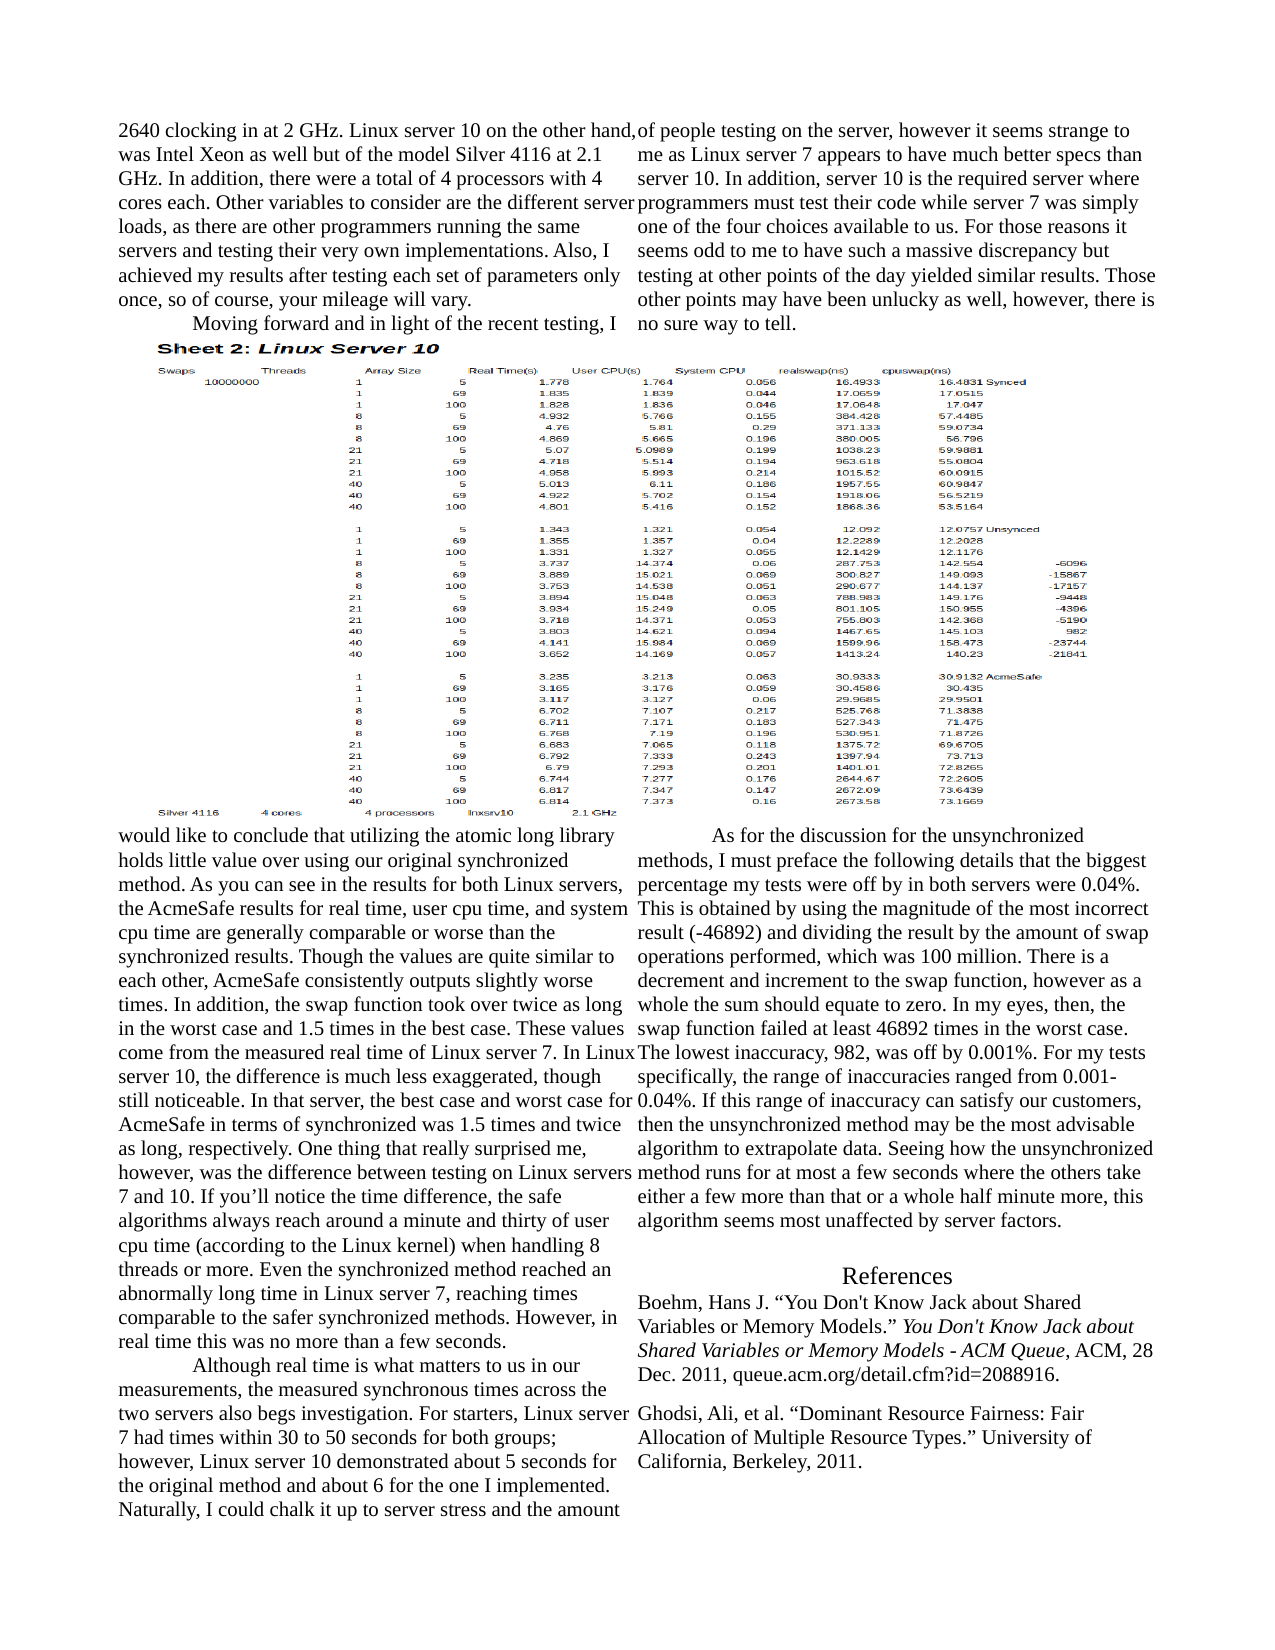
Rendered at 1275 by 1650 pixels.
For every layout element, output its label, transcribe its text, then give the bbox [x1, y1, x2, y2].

text Moving forward and in light of the recent testing, I would like to conclude that utilizing the atomic long library holds little value over using our original synchronized method. As you can see in the results for both Linux servers, the AcmeSafe results for real time, user cpu time, and system cpu time are generally comparable or worse than the synchronized results. Though the values are quite similar to each other, AcmeSafe consistently outputs slightly worse times. In addition, the swap function took over twice as long in the worst case and 1.5 times in the best case. These values come from the measured real time of Linux server 7. In Linux server 10, the difference is much less exaggerated, though still noticeable. In that server, the best case and worst case for AcmeSafe in terms of synchronized was 1.5 times and twice as long, respectively. One thing that really surprised me, however, was the difference between testing on Linux servers 7 and 10. If you’ll notice the time difference, the safe algorithms always reach around a minute and thirty of user cpu time (according to the Linux kernel) when handling 8 threads or more. Even the synchronized method reached an abnormally long time in Linux server 7, reaching times comparable to the safer synchronized methods. However, in real time this was no more than a few seconds. [118, 311, 637, 1353]
text Although real time is what matters to us in our measurements, the measured synchronous times across the two servers also begs investigation. For starters, Linux server 7 had times within 30 to 50 seconds for both groups; however, Linux server 10 demonstrated about 5 seconds for the original method and about 6 for the one I implemented. Naturally, I could chalk it up to server stress and the amount [118, 1353, 637, 1521]
text References [637, 1261, 1157, 1290]
text Ghodsi, Ali, et al. “Dominant Resource Fairness: Fair Allocation of Multiple Resource Types.” University of California, Berkeley, 2011. [637, 1401, 1157, 1473]
text 2640 clocking in at 2 GHz. Linux server 10 on the other hand, was Intel Xeon as well but of the model Silver 4116 at 2.1 GHz. In addition, there were a total of 4 processors with 4 cores each. Other variables to consider are the different server loads, as there are other programmers running the same servers and testing their very own implementations. Also, I achieved my results after testing each set of parameters only once, so of course, your mileage will vary. [118, 118, 637, 311]
text Boehm, Hans J. “You Don't Know Jack about Shared Variables or Memory Models.” You Don't Know Jack about Shared Variables or Memory Models - ACM Queue, ACM, 28 Dec. 2011, queue.acm.org/detail.cfm?id=2088916. [637, 1290, 1157, 1386]
text As for the discussion for the unsynchronized methods, I must preface the following details that the biggest percentage my tests were off by in both servers were 0.04%. This is obtained by using the magnitude of the most incorrect result (-46892) and dividing the result by the amount of swap operations performed, which was 100 million. There is a decrement and increment to the swap function, however as a whole the sum should equate to zero. In my eyes, then, the swap function failed at least 46892 times in the worst case. The lowest inaccuracy, 982, was off by 0.001%. For my tests specifically, the range of inaccuracies ranged from 0.001-0.04%. If this range of inaccuracy can satisfy our customers, then the unsynchronized method may be the most advisable algorithm to extrapolate data. Seeing how the unsynchronized method runs for at most a few seconds where the others take either a few more than that or a whole half minute more, this algorithm seems most unaffected by server factors. [637, 335, 1157, 1232]
picture [150, 340, 1126, 824]
text of people testing on the server, however it seems strange to me as Linux server 7 appears to have much better specs than server 10. In addition, server 10 is the required server where programmers must test their code while server 7 was simply one of the four choices available to us. For those reasons it seems odd to me to have such a massive discrepancy but testing at other points of the day yielded similar results. Those other points may have been unlucky as well, however, there is no sure way to tell. [637, 118, 1157, 335]
